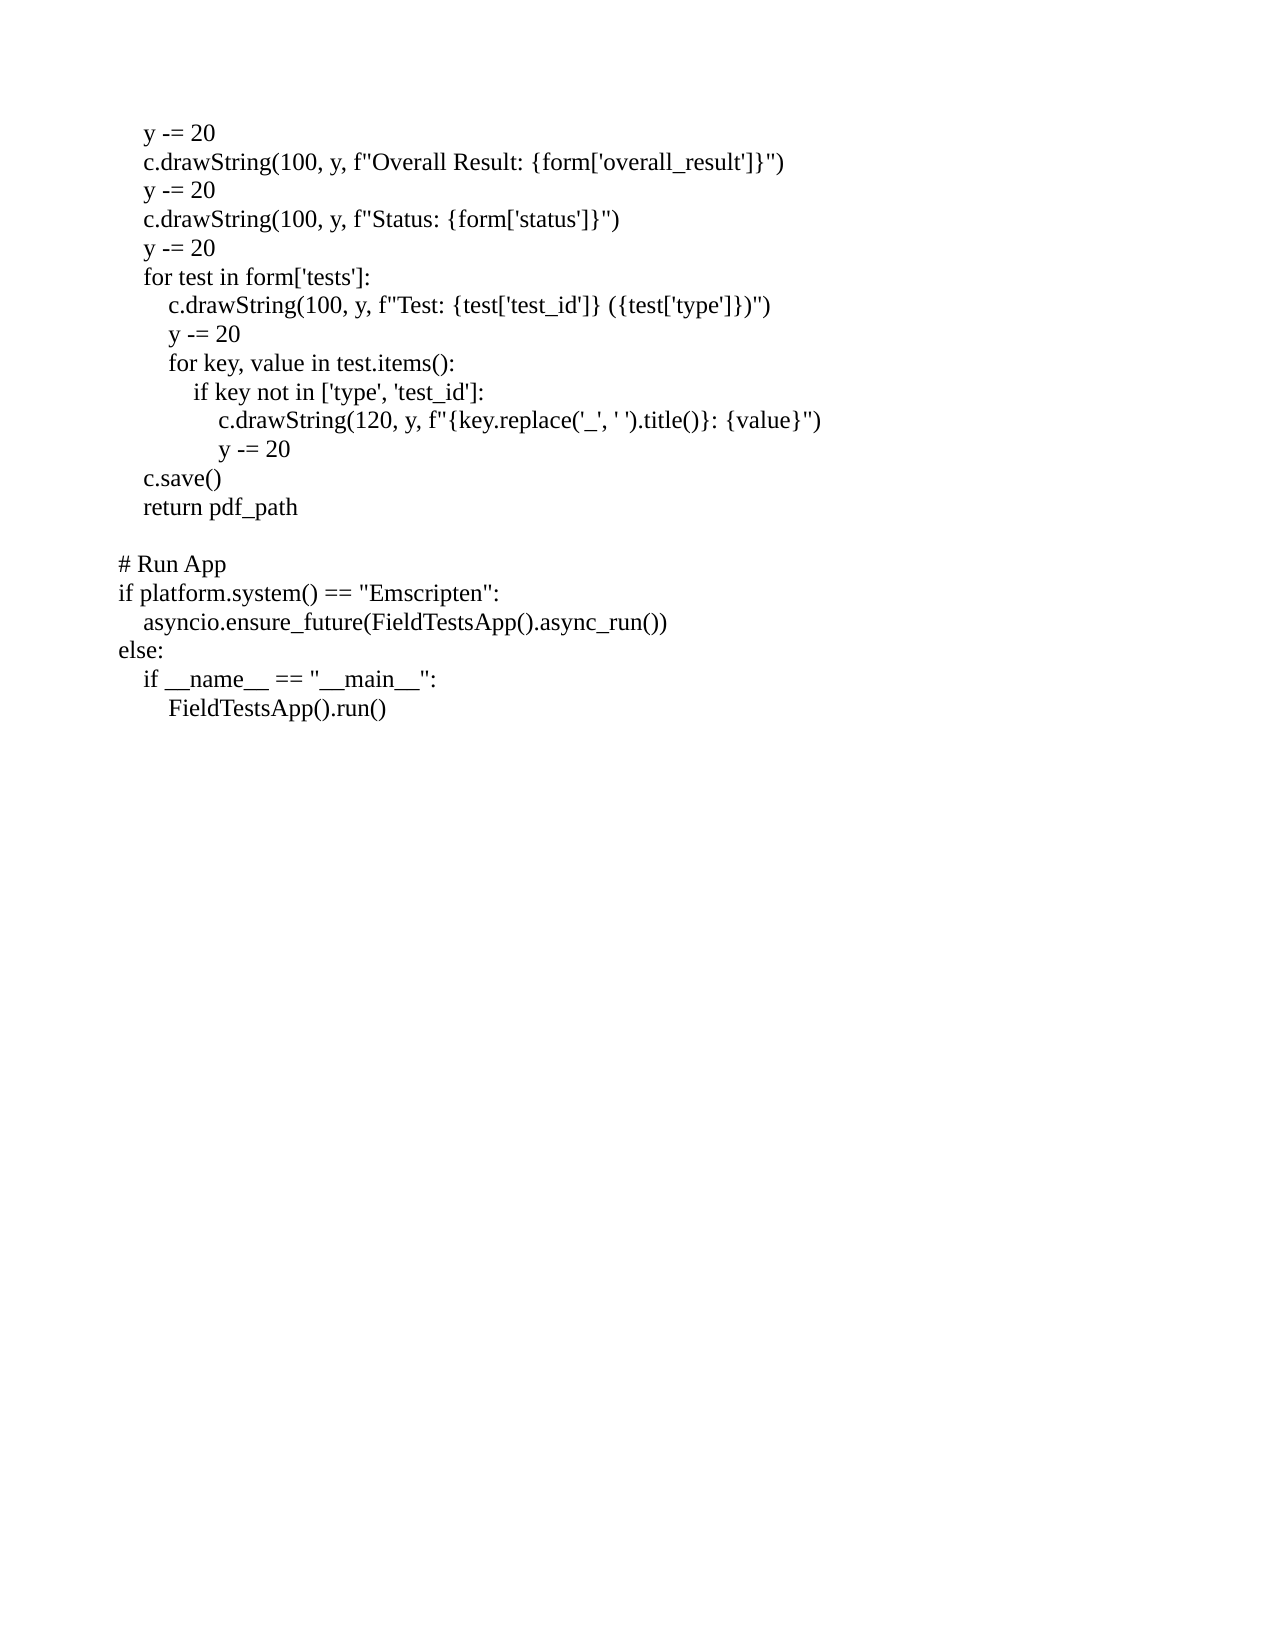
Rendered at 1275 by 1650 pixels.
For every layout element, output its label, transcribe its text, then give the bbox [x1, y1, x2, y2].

text c.drawString(100, y, f"Test: {test['test_id']} ({test['type']})") [118, 291, 1157, 319]
text if platform.system() == "Emscripten": [118, 578, 1157, 607]
text c.save() [118, 463, 1157, 492]
text if key not in ['type', 'test_id']: [118, 377, 1157, 406]
text y -= 20 [118, 434, 1157, 463]
text y -= 20 [118, 118, 1157, 147]
text # Run App [118, 549, 1157, 578]
text else: [118, 636, 1157, 664]
text asyncio.ensure_future(FieldTestsApp().async_run()) [118, 607, 1157, 636]
text y -= 20 [118, 233, 1157, 262]
text for key, value in test.items(): [118, 348, 1157, 377]
text for test in form['tests']: [118, 262, 1157, 291]
text c.drawString(100, y, f"Overall Result: {form['overall_result']}") [118, 147, 1157, 176]
text c.drawString(120, y, f"{key.replace('_', ' ').title()}: {value}") [118, 406, 1157, 434]
text FieldTestsApp().run() [118, 693, 1157, 722]
text c.drawString(100, y, f"Status: {form['status']}") [118, 204, 1157, 233]
text return pdf_path [118, 492, 1157, 521]
text y -= 20 [118, 176, 1157, 204]
text y -= 20 [118, 319, 1157, 348]
text if __name__ == "__main__": [118, 664, 1157, 693]
